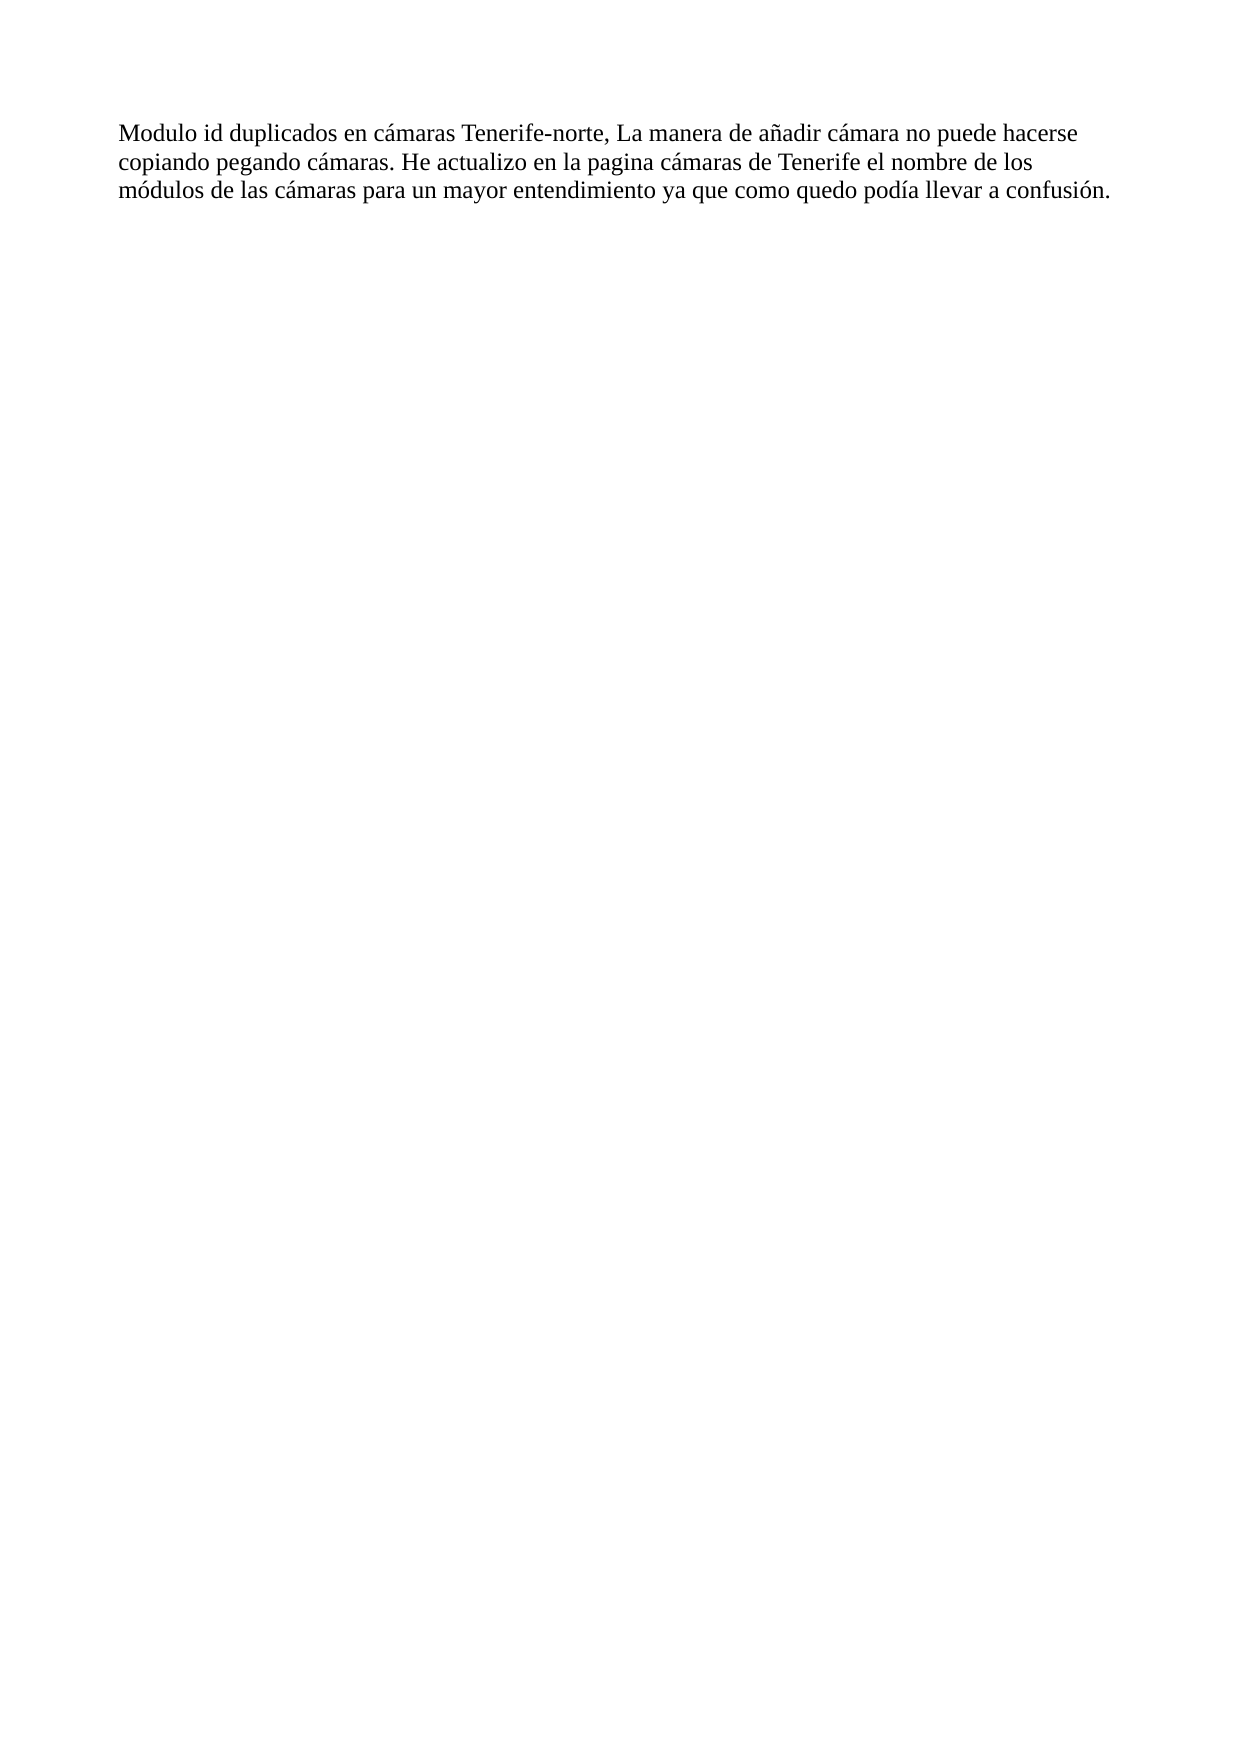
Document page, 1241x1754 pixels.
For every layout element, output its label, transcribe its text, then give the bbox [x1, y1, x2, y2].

text Modulo id duplicados en cámaras Tenerife-norte, La manera de añadir cámara no puede hacerse copiando pegando cámaras. He actualizo en la pagina cámaras de Tenerife el nombre de los módulos de las cámaras para un mayor entendimiento ya que como quedo podía llevar a confusión. [118, 118, 1122, 204]
